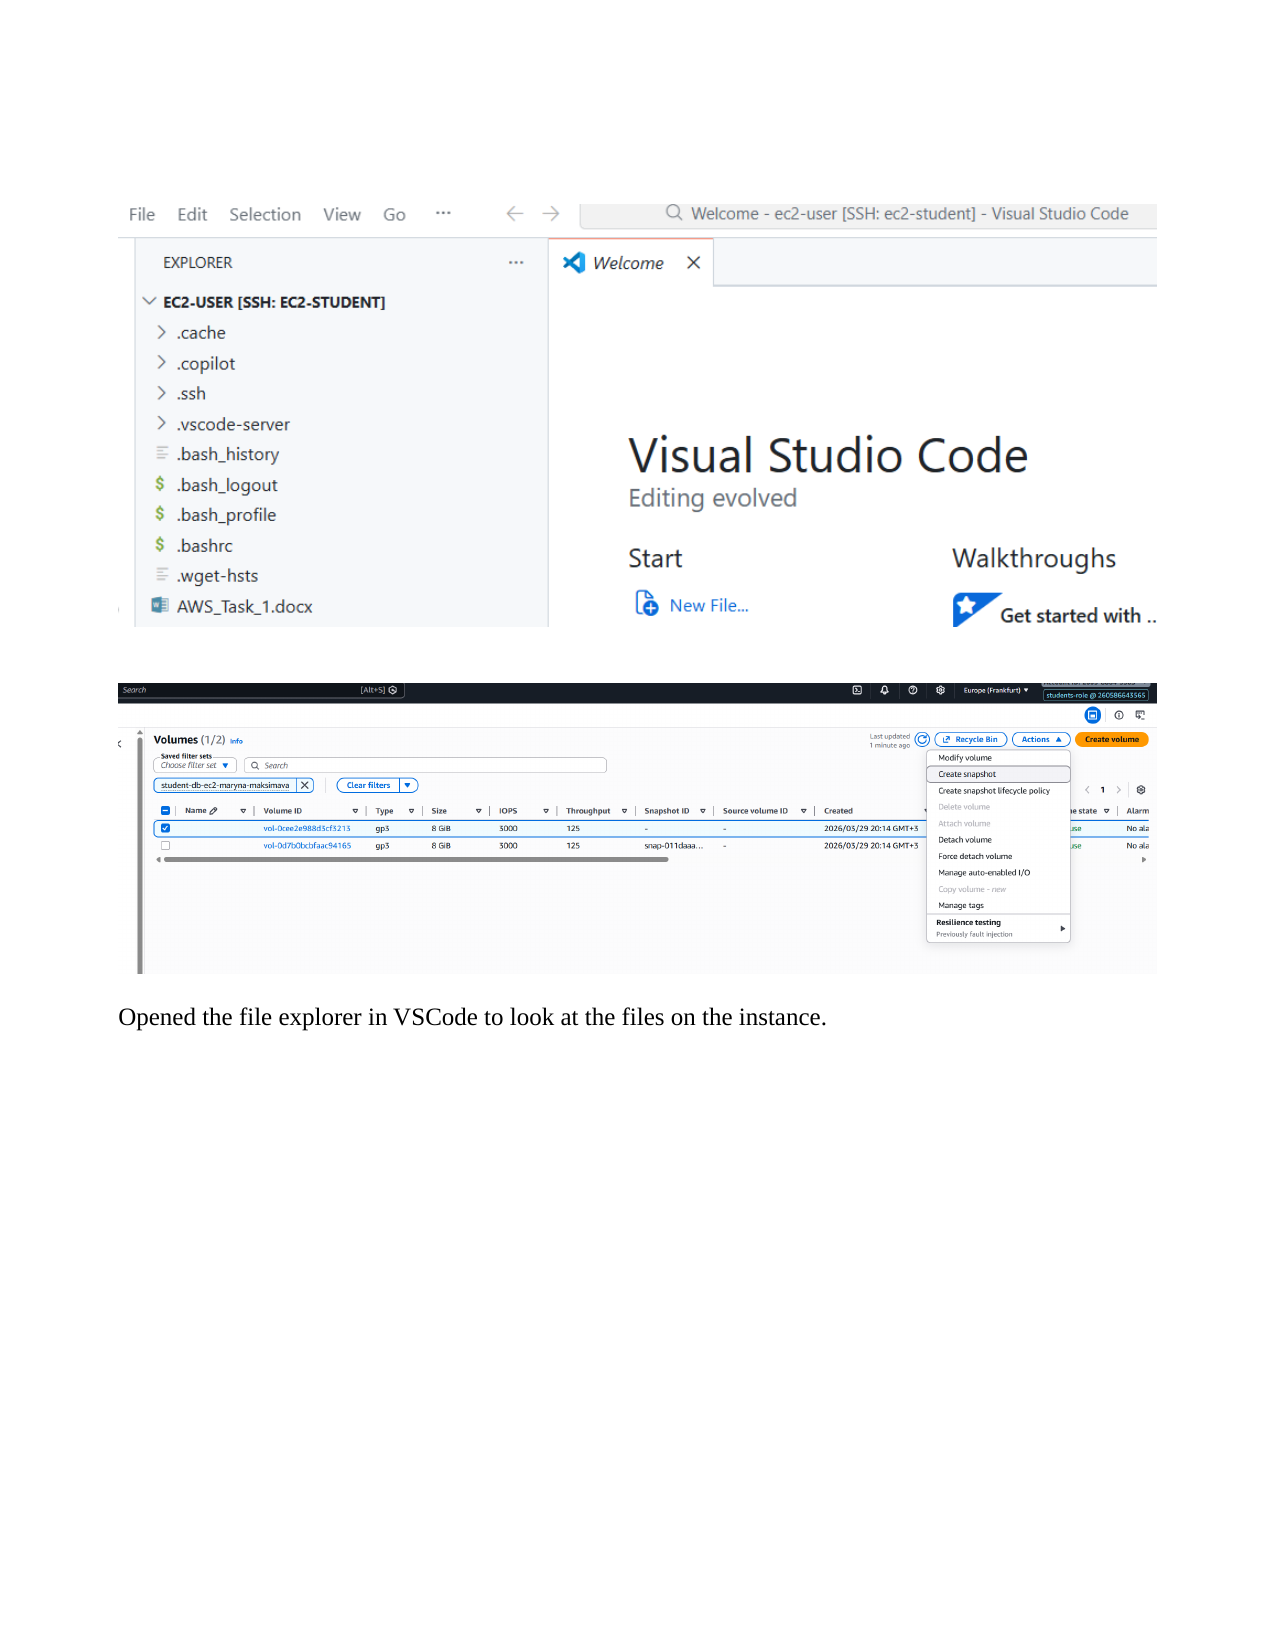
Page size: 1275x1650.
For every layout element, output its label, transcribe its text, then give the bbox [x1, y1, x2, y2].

picture [118, 683, 1157, 974]
picture [118, 204, 1157, 627]
text Opened the file explorer in VSCode to look at the files on the instance. [118, 1002, 1157, 1031]
